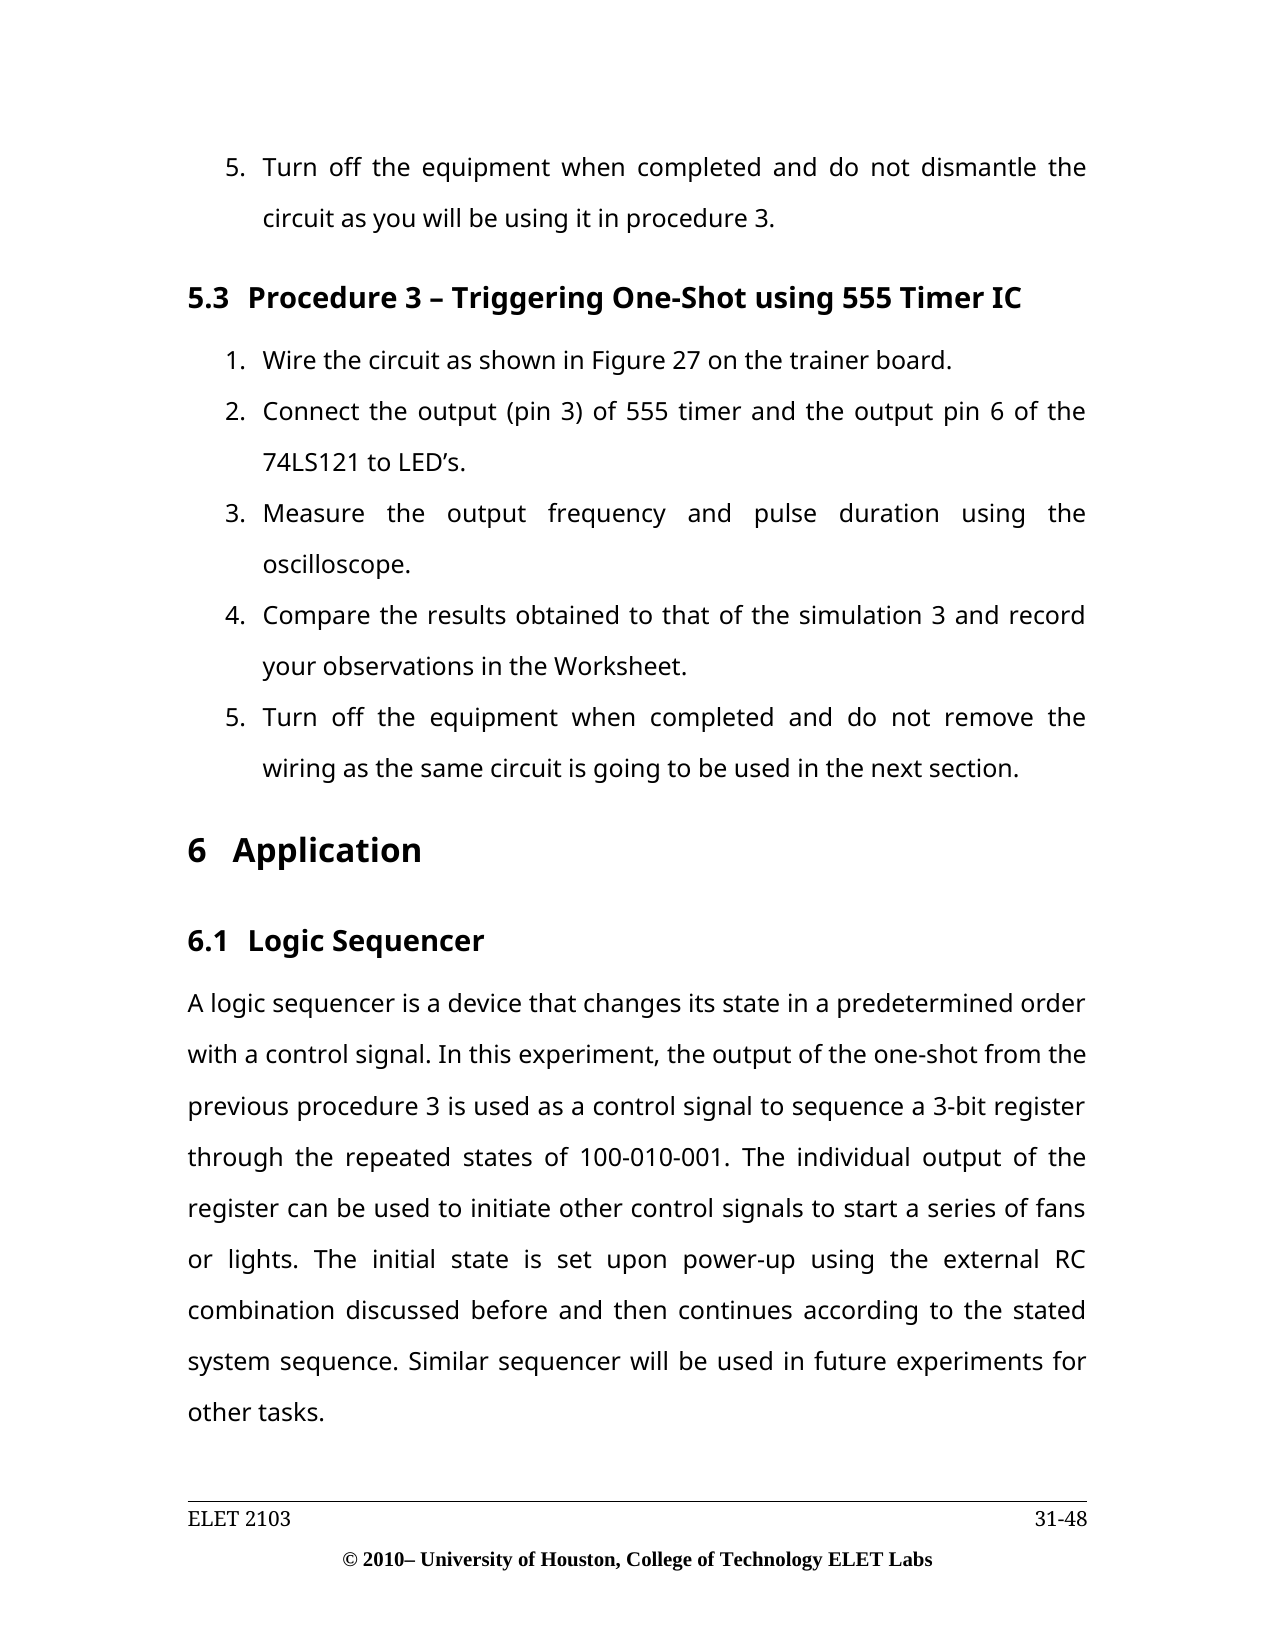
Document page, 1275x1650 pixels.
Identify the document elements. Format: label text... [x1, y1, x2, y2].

list Turn off the equipment when completed and do not dismantle the circuit as you will be using it in procedure 3. [225, 150, 1087, 235]
list Turn off the equipment when completed and do not remove the wiring as the same circuit is going to be used in the next section. [225, 700, 1087, 785]
list Connect the output (pin 3) of 555 timer and the output pin 6 of the 74LS121 to LED’s. [225, 394, 1087, 479]
subtitle Logic Sequencer [187, 920, 1087, 960]
list Wire the circuit as shown in Figure 27 on the trainer board. [225, 343, 1087, 377]
subtitle Application [187, 827, 1087, 873]
list Measure the output frequency and pulse duration using the oscilloscope. [225, 496, 1087, 581]
text A logic sequencer is a device that changes its state in a predetermined order with a control signal. In this experiment, the output of the one-shot from the previous procedure 3 is used as a control signal to sequence a 3-bit register through the repeated states of 100-010-001. The individual output of the register can be used to initiate other control signals to start a series of fans or lights. The initial state is set upon power-up using the external RC combination discussed before and then continues according to the stated system sequence. Similar sequencer will be used in future experiments for other tasks. [187, 986, 1087, 1428]
list Compare the results obtained to that of the simulation 3 and record your observations in the Worksheet. [225, 598, 1087, 683]
subtitle Procedure 3 – Triggering One-Shot using 555 Timer IC [187, 277, 1087, 317]
